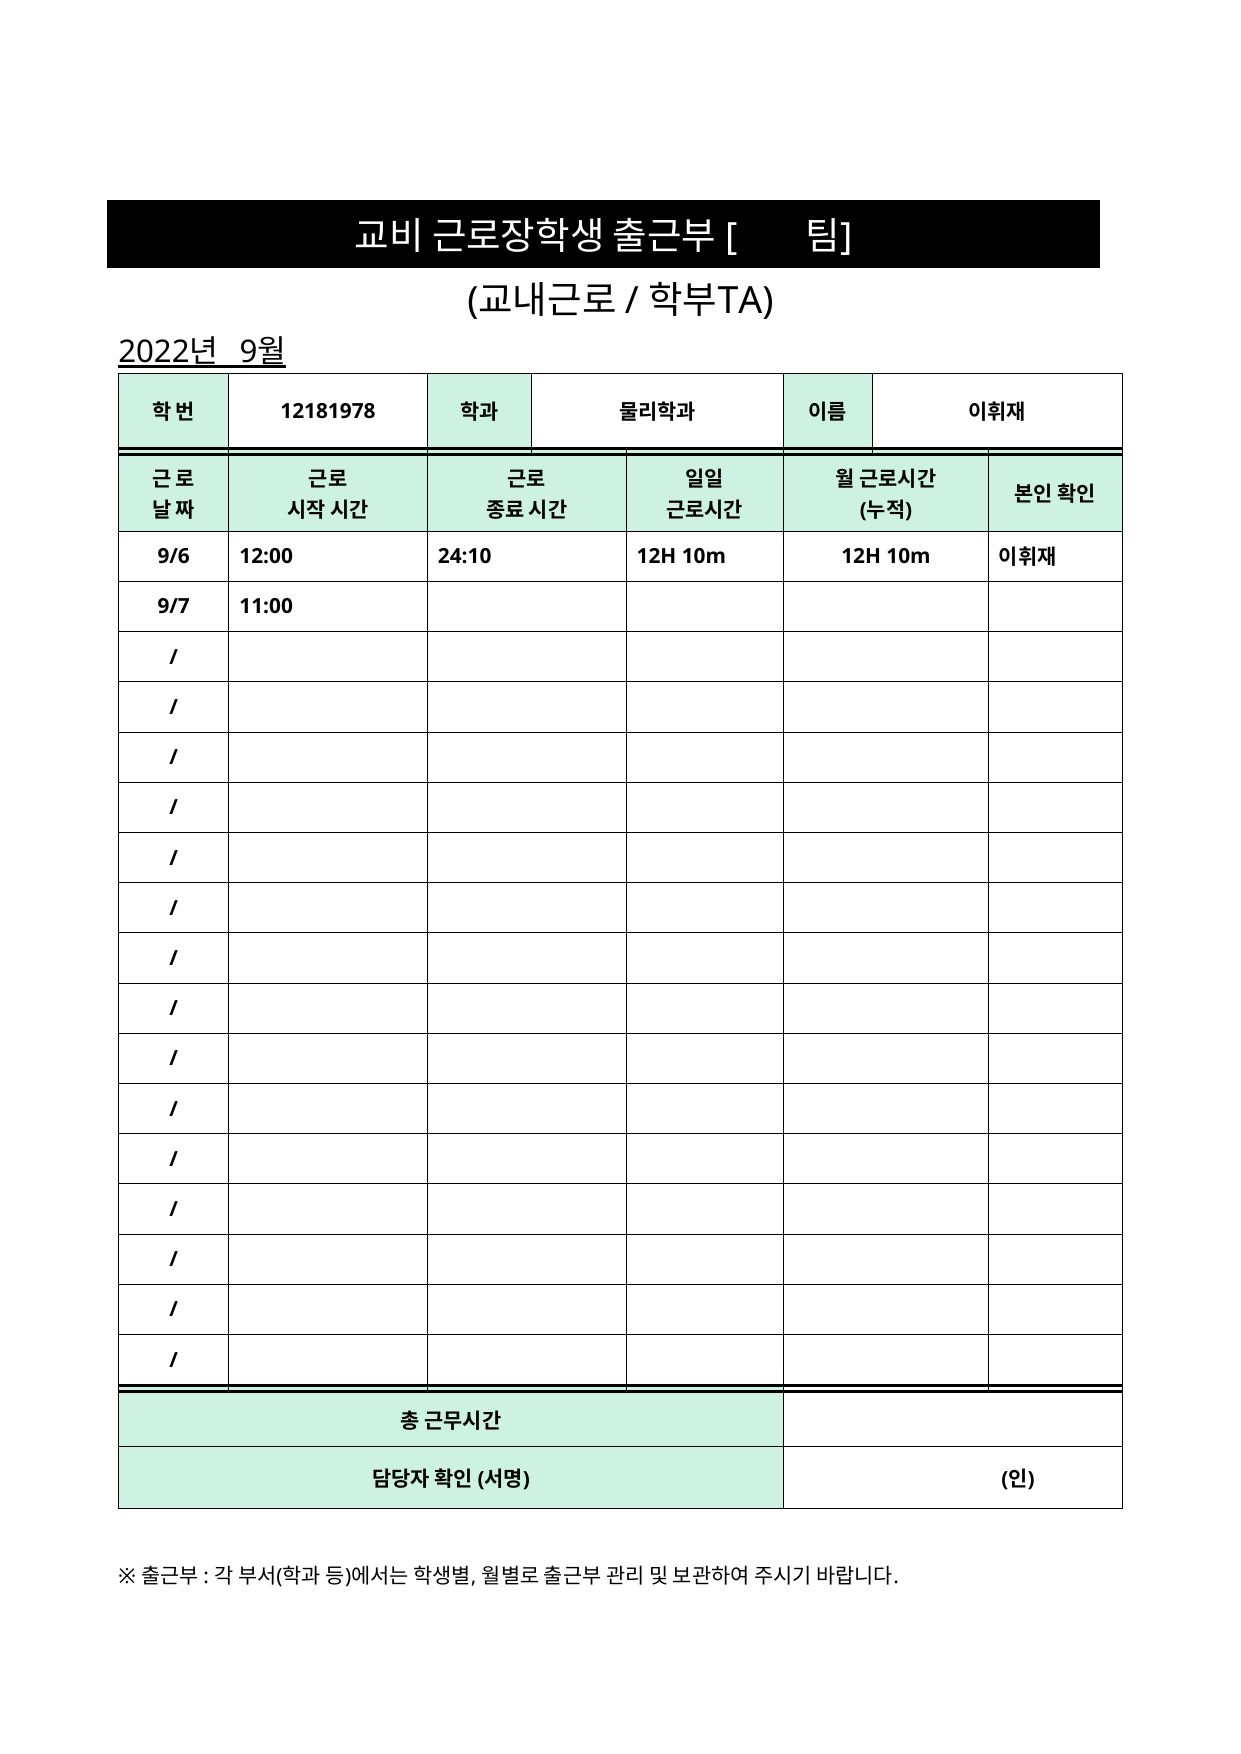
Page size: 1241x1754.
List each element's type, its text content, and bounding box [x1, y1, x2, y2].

table_cell (인) [784, 1447, 1122, 1508]
table_cell 본인 확인 [989, 456, 1122, 531]
table_cell / [119, 933, 228, 982]
table_cell [428, 733, 626, 782]
table_cell [784, 1285, 988, 1334]
table_header 학과 [428, 374, 531, 447]
table_header 교비 근로장학생 출근부 [ 팀] [108, 201, 1099, 267]
table_cell [784, 833, 988, 882]
text 2022년 9월 [118, 326, 1122, 372]
table_cell [428, 783, 626, 832]
table_cell [627, 1335, 783, 1384]
table_cell [989, 1034, 1122, 1083]
table_cell 이휘재 [989, 532, 1122, 581]
table_cell [627, 1134, 783, 1183]
table_cell [428, 582, 626, 631]
table_cell [627, 1034, 783, 1083]
table_cell 근 로 날 짜 [119, 456, 228, 531]
table_cell 근로 시작 시간 [229, 456, 427, 531]
table_cell [784, 682, 988, 731]
table_cell [229, 632, 427, 681]
text (교내근로 / 학부TA) [118, 270, 1122, 325]
table_cell [428, 632, 626, 681]
table_cell [229, 984, 427, 1033]
table_cell 12:00 [229, 532, 427, 581]
table_cell [989, 833, 1122, 882]
table_cell 11:00 [229, 582, 427, 631]
table_cell [989, 1335, 1122, 1384]
table_cell [627, 883, 783, 932]
table_cell 월 근로시간 (누적) [784, 456, 988, 531]
table_cell 일일 근로시간 [627, 456, 783, 531]
table_cell / [119, 1285, 228, 1334]
table_cell [229, 1235, 427, 1284]
table_cell / [119, 1235, 228, 1284]
table_cell 9/7 [119, 582, 228, 631]
table_cell [229, 933, 427, 982]
table_cell [784, 933, 988, 982]
table_cell 담당자 확인 (서명) [119, 1447, 783, 1508]
table_cell [989, 1084, 1122, 1133]
table_cell [229, 1335, 427, 1384]
table_cell [428, 1285, 626, 1334]
table_cell 24:10 [428, 532, 626, 581]
table_cell [627, 733, 783, 782]
table_cell [784, 883, 988, 932]
table_cell [989, 733, 1122, 782]
table_cell [229, 1285, 427, 1334]
table_cell [229, 682, 427, 731]
table_cell [428, 1335, 626, 1384]
table_cell / [119, 1034, 228, 1083]
table_cell [627, 582, 783, 631]
table_cell [784, 1134, 988, 1183]
table_cell [627, 1184, 783, 1233]
table_cell 총 근무시간 [119, 1393, 783, 1446]
table_header 물리학과 [532, 374, 783, 447]
table_cell [784, 582, 988, 631]
table_cell [989, 783, 1122, 832]
table_cell [784, 1034, 988, 1083]
table_cell 9/6 [119, 532, 228, 581]
table_cell [428, 883, 626, 932]
table_cell [428, 1235, 626, 1284]
table_cell / [119, 883, 228, 932]
table_cell [428, 933, 626, 982]
table_cell [627, 1235, 783, 1284]
table_cell [229, 733, 427, 782]
table_cell [229, 783, 427, 832]
table_cell [989, 582, 1122, 631]
table_cell 12H 10m [627, 532, 783, 581]
table_cell [627, 1084, 783, 1133]
table_cell [229, 1084, 427, 1133]
table_cell [428, 1134, 626, 1183]
table_header 이름 [784, 374, 872, 447]
table_cell [627, 1285, 783, 1334]
table_cell [784, 1335, 988, 1384]
table_cell [989, 632, 1122, 681]
table_cell [627, 833, 783, 882]
table_cell [784, 1084, 988, 1133]
table_cell / [119, 733, 228, 782]
table_cell [989, 1285, 1122, 1334]
table_cell / [119, 833, 228, 882]
table_cell [229, 1184, 427, 1233]
table_cell [428, 1034, 626, 1083]
table_cell [784, 783, 988, 832]
table_cell [229, 1034, 427, 1083]
table_cell / [119, 783, 228, 832]
table_cell [627, 682, 783, 731]
table_cell / [119, 682, 228, 731]
table_cell [784, 1184, 988, 1233]
table_cell [784, 632, 988, 681]
table_cell 12H 10m [784, 532, 988, 581]
table_header 이휘재 [873, 374, 1122, 447]
table_cell 근로 종료 시간 [428, 456, 626, 531]
table_cell / [119, 1184, 228, 1233]
table_header 12181978 [229, 374, 427, 447]
table_cell [428, 682, 626, 731]
table_cell / [119, 632, 228, 681]
table_cell [428, 833, 626, 882]
table_cell [428, 1084, 626, 1133]
table_cell [989, 1184, 1122, 1233]
table_cell [627, 933, 783, 982]
table_cell [428, 1184, 626, 1233]
table_cell [784, 984, 988, 1033]
table_cell [627, 783, 783, 832]
table_cell [784, 733, 988, 782]
table_cell [989, 883, 1122, 932]
table_cell / [119, 1084, 228, 1133]
table_cell / [119, 984, 228, 1033]
table_cell [229, 1134, 427, 1183]
table_cell [627, 632, 783, 681]
table_cell [989, 1235, 1122, 1284]
table_cell [229, 833, 427, 882]
text ※ 출근부 : 각 부서(학과 등)에서는 학생별, 월별로 출근부 관리 및 보관하여 주시기 바랍니다. [118, 1560, 1122, 1590]
table_cell [627, 984, 783, 1033]
table_cell [428, 984, 626, 1033]
table_header 학 번 [119, 374, 228, 447]
table_cell [784, 1393, 1122, 1446]
table_cell [989, 1134, 1122, 1183]
table_cell [229, 883, 427, 932]
table_cell [989, 682, 1122, 731]
table_cell / [119, 1335, 228, 1384]
table_cell [784, 1235, 988, 1284]
table_cell [989, 933, 1122, 982]
table_cell / [119, 1134, 228, 1183]
table_cell [989, 984, 1122, 1033]
